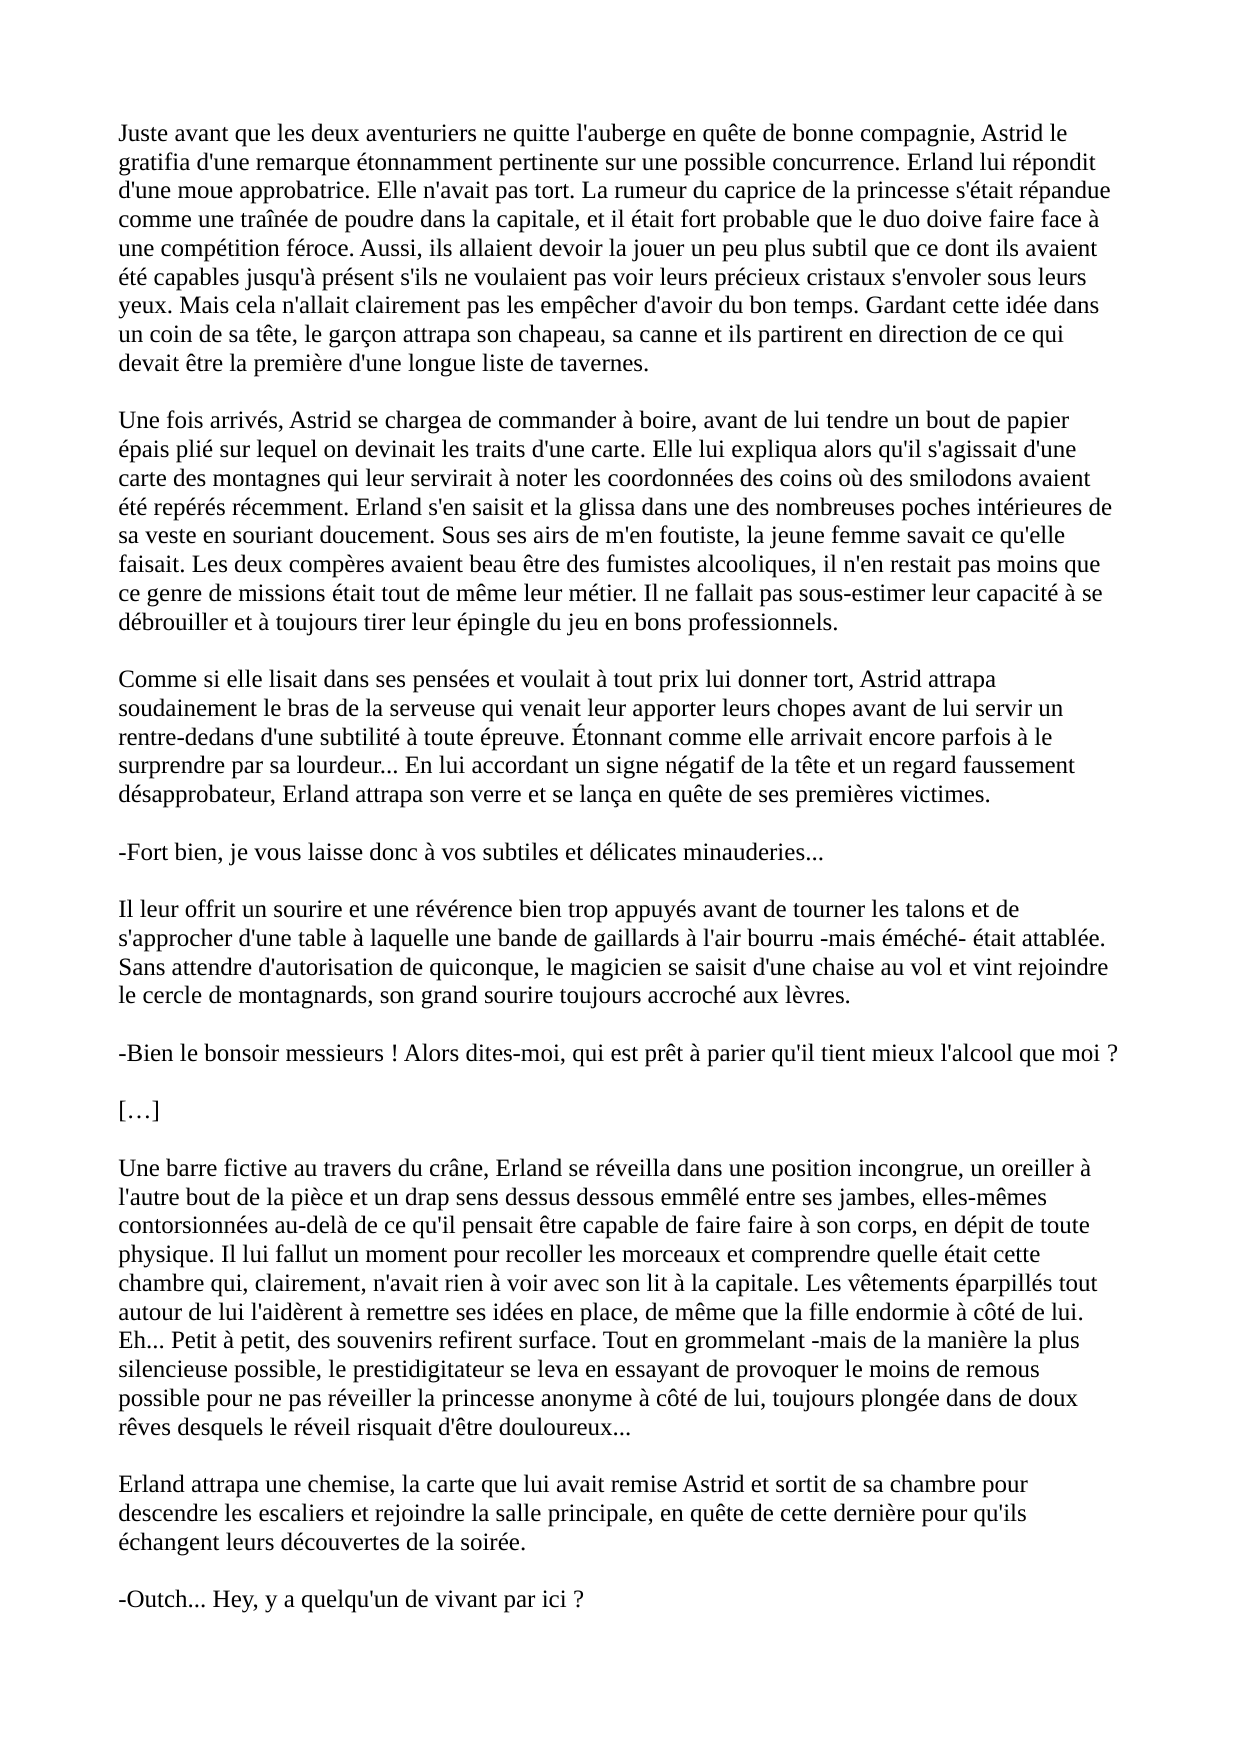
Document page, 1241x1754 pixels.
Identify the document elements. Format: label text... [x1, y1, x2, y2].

text Une barre fictive au travers du crâne, Erland se réveilla dans une position incongrue, un oreiller à l'autre bout de la pièce et un drap sens dessus dessous emmêlé entre ses jambes, elles-mêmes contorsionnées au-delà de ce qu'il pensait être capable de faire faire à son corps, en dépit de toute physique. Il lui fallut un moment pour recoller les morceaux et comprendre quelle était cette chambre qui, clairement, n'avait rien à voir avec son lit à la capitale. Les vêtements éparpillés tout autour de lui l'aidèrent à remettre ses idées en place, de même que la fille endormie à côté de lui. Eh... Petit à petit, des souvenirs refirent surface. Tout en grommelant -mais de la manière la plus silencieuse possible, le prestidigitateur se leva en essayant de provoquer le moins de remous possible pour ne pas réveiller la princesse anonyme à côté de lui, toujours plongée dans de doux rêves desquels le réveil risquait d'être douloureux... [118, 1153, 1122, 1441]
text Comme si elle lisait dans ses pensées et voulait à tout prix lui donner tort, Astrid attrapa soudainement le bras de la serveuse qui venait leur apporter leurs chopes avant de lui servir un rentre-dedans d'une subtilité à toute épreuve. Étonnant comme elle arrivait encore parfois à le surprendre par sa lourdeur... En lui accordant un signe négatif de la tête et un regard faussement désapprobateur, Erland attrapa son verre et se lança en quête de ses premières victimes. [118, 664, 1122, 808]
text Juste avant que les deux aventuriers ne quitte l'auberge en quête de bonne compagnie, Astrid le gratifia d'une remarque étonnamment pertinente sur une possible concurrence. Erland lui répondit d'une moue approbatrice. Elle n'avait pas tort. La rumeur du caprice de la princesse s'était répandue comme une traînée de poudre dans la capitale, et il était fort probable que le duo doive faire face à une compétition féroce. Aussi, ils allaient devoir la jouer un peu plus subtil que ce dont ils avaient été capables jusqu'à présent s'ils ne voulaient pas voir leurs précieux cristaux s'envoler sous leurs yeux. Mais cela n'allait clairement pas les empêcher d'avoir du bon temps. Gardant cette idée dans un coin de sa tête, le garçon attrapa son chapeau, sa canne et ils partirent en direction de ce qui devait être la première d'une longue liste de tavernes. [118, 118, 1122, 377]
text Une fois arrivés, Astrid se chargea de commander à boire, avant de lui tendre un bout de papier épais plié sur lequel on devinait les traits d'une carte. Elle lui expliqua alors qu'il s'agissait d'une carte des montagnes qui leur servirait à noter les coordonnées des coins où des smilodons avaient été repérés récemment. Erland s'en saisit et la glissa dans une des nombreuses poches intérieures de sa veste en souriant doucement. Sous ses airs de m'en foutiste, la jeune femme savait ce qu'elle faisait. Les deux compères avaient beau être des fumistes alcooliques, il n'en restait pas moins que ce genre de missions était tout de même leur métier. Il ne fallait pas sous-estimer leur capacité à se débrouiller et à toujours tirer leur épingle du jeu en bons professionnels. [118, 406, 1122, 636]
text -Outch... Hey, y a quelqu'un de vivant par ici ? [118, 1584, 1122, 1613]
text […] [118, 1096, 1122, 1124]
text Il leur offrit un sourire et une révérence bien trop appuyés avant de tourner les talons et de s'approcher d'une table à laquelle une bande de gaillards à l'air bourru -mais éméché- était attablée. Sans attendre d'autorisation de quiconque, le magicien se saisit d'une chaise au vol et vint rejoindre le cercle de montagnards, son grand sourire toujours accroché aux lèvres. [118, 894, 1122, 1009]
text -Fort bien, je vous laisse donc à vos subtiles et délicates minauderies... [118, 837, 1122, 866]
text Erland attrapa une chemise, la carte que lui avait remise Astrid et sortit de sa chambre pour descendre les escaliers et rejoindre la salle principale, en quête de cette dernière pour qu'ils échangent leurs découvertes de la soirée. [118, 1469, 1122, 1556]
text -Bien le bonsoir messieurs ! Alors dites-moi, qui est prêt à parier qu'il tient mieux l'alcool que moi ? [118, 1038, 1122, 1067]
